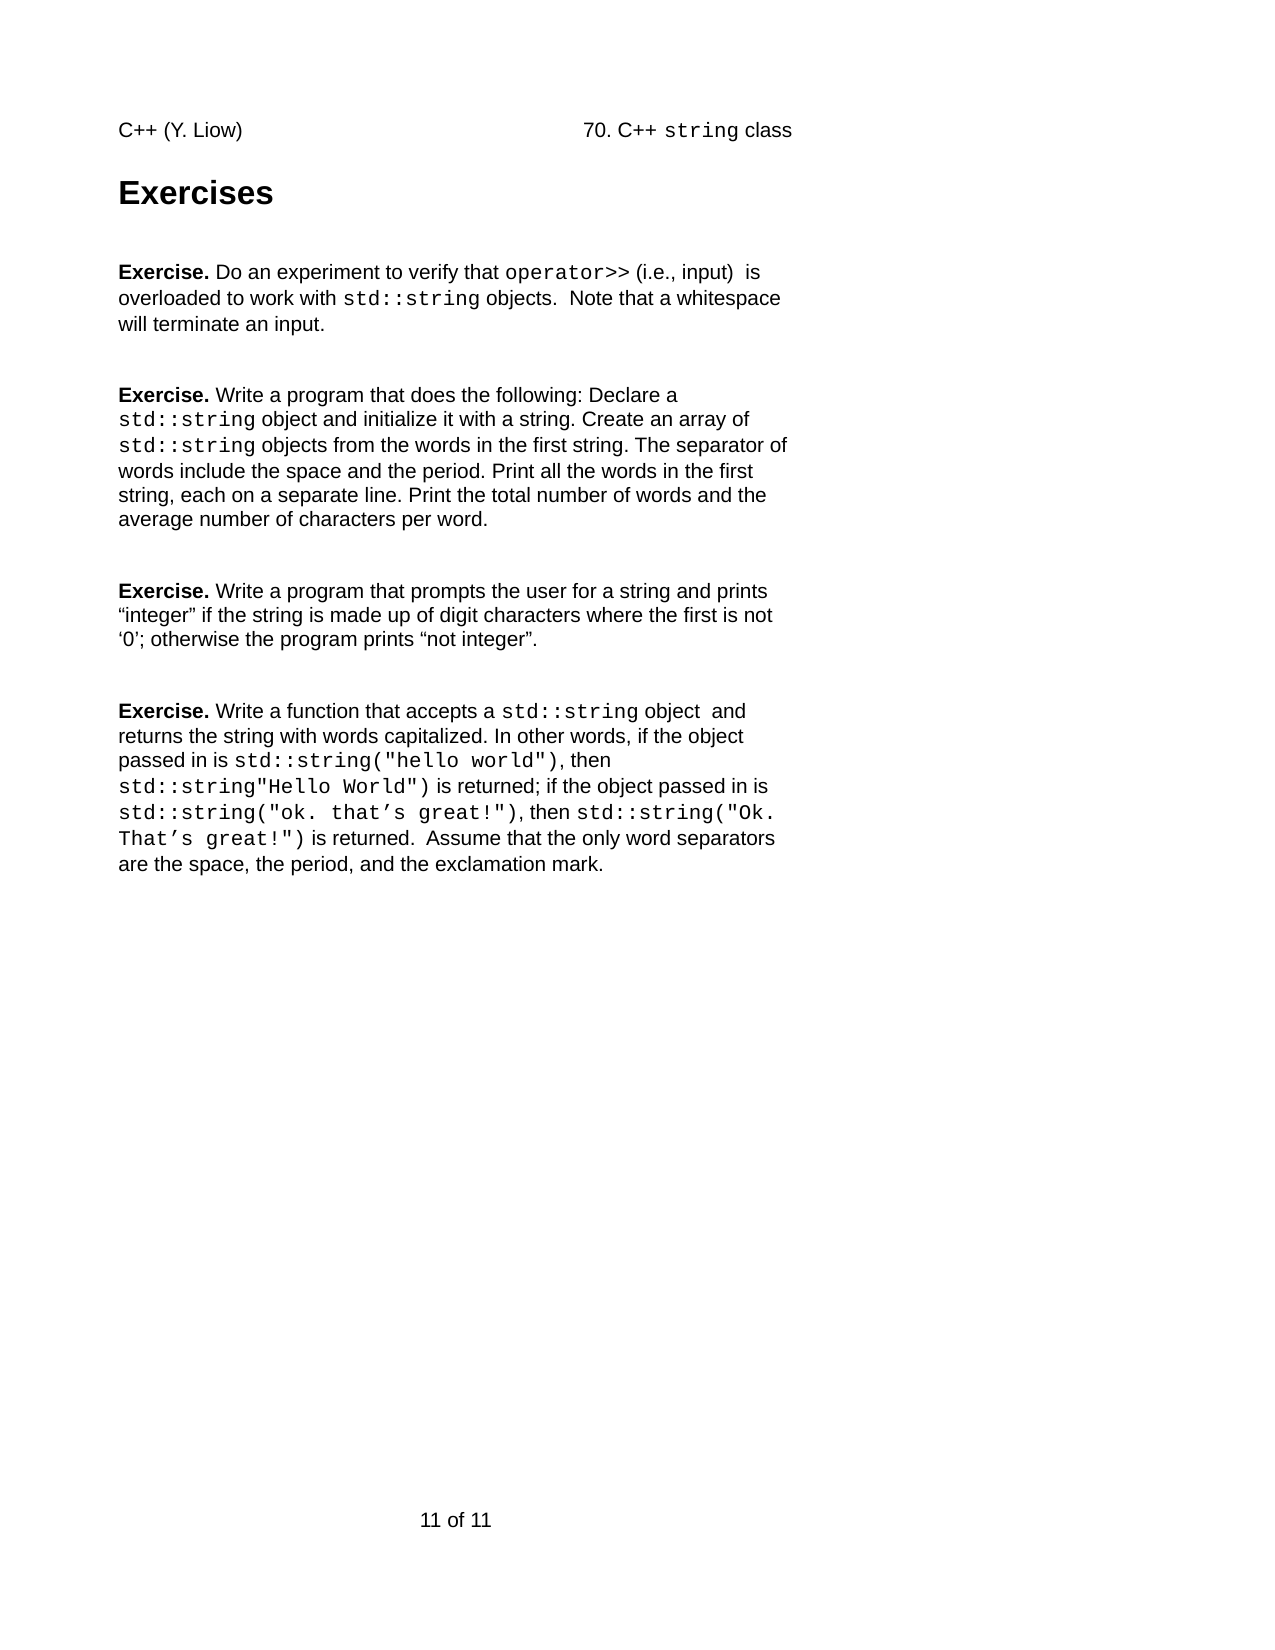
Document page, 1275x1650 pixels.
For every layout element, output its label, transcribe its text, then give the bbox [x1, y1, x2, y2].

text Exercise. Do an experiment to verify that operator>> (i.e., input) is overloaded to work with std::string objects. Note that a whitespace will terminate an input. [118, 260, 793, 335]
text Exercise. Write a program that does the following: Declare a std::string object and initialize it with a string. Create an array of std::string objects from the words in the first string. The separator of words include the space and the period. Print all the words in the first string, each on a separate line. Print the total number of words and the average number of characters per word. [118, 383, 793, 531]
text Exercise. Write a function that accepts a std::string object and returns the string with words capitalized. In other words, if the object passed in is std::string("hello world"), then std::string"Hello World") is returned; if the object passed in is std::string("ok. that’s great!"), then std::string("Ok. That’s great!") is returned. Assume that the only word separators are the space, the period, and the exclamation mark. [118, 698, 793, 876]
text Exercises [118, 173, 793, 212]
text Exercise. Write a program that prompts the user for a string and prints “integer” if the string is made up of digit characters where the first is not ‘0’; otherwise the program prints “not integer”. [118, 579, 793, 651]
